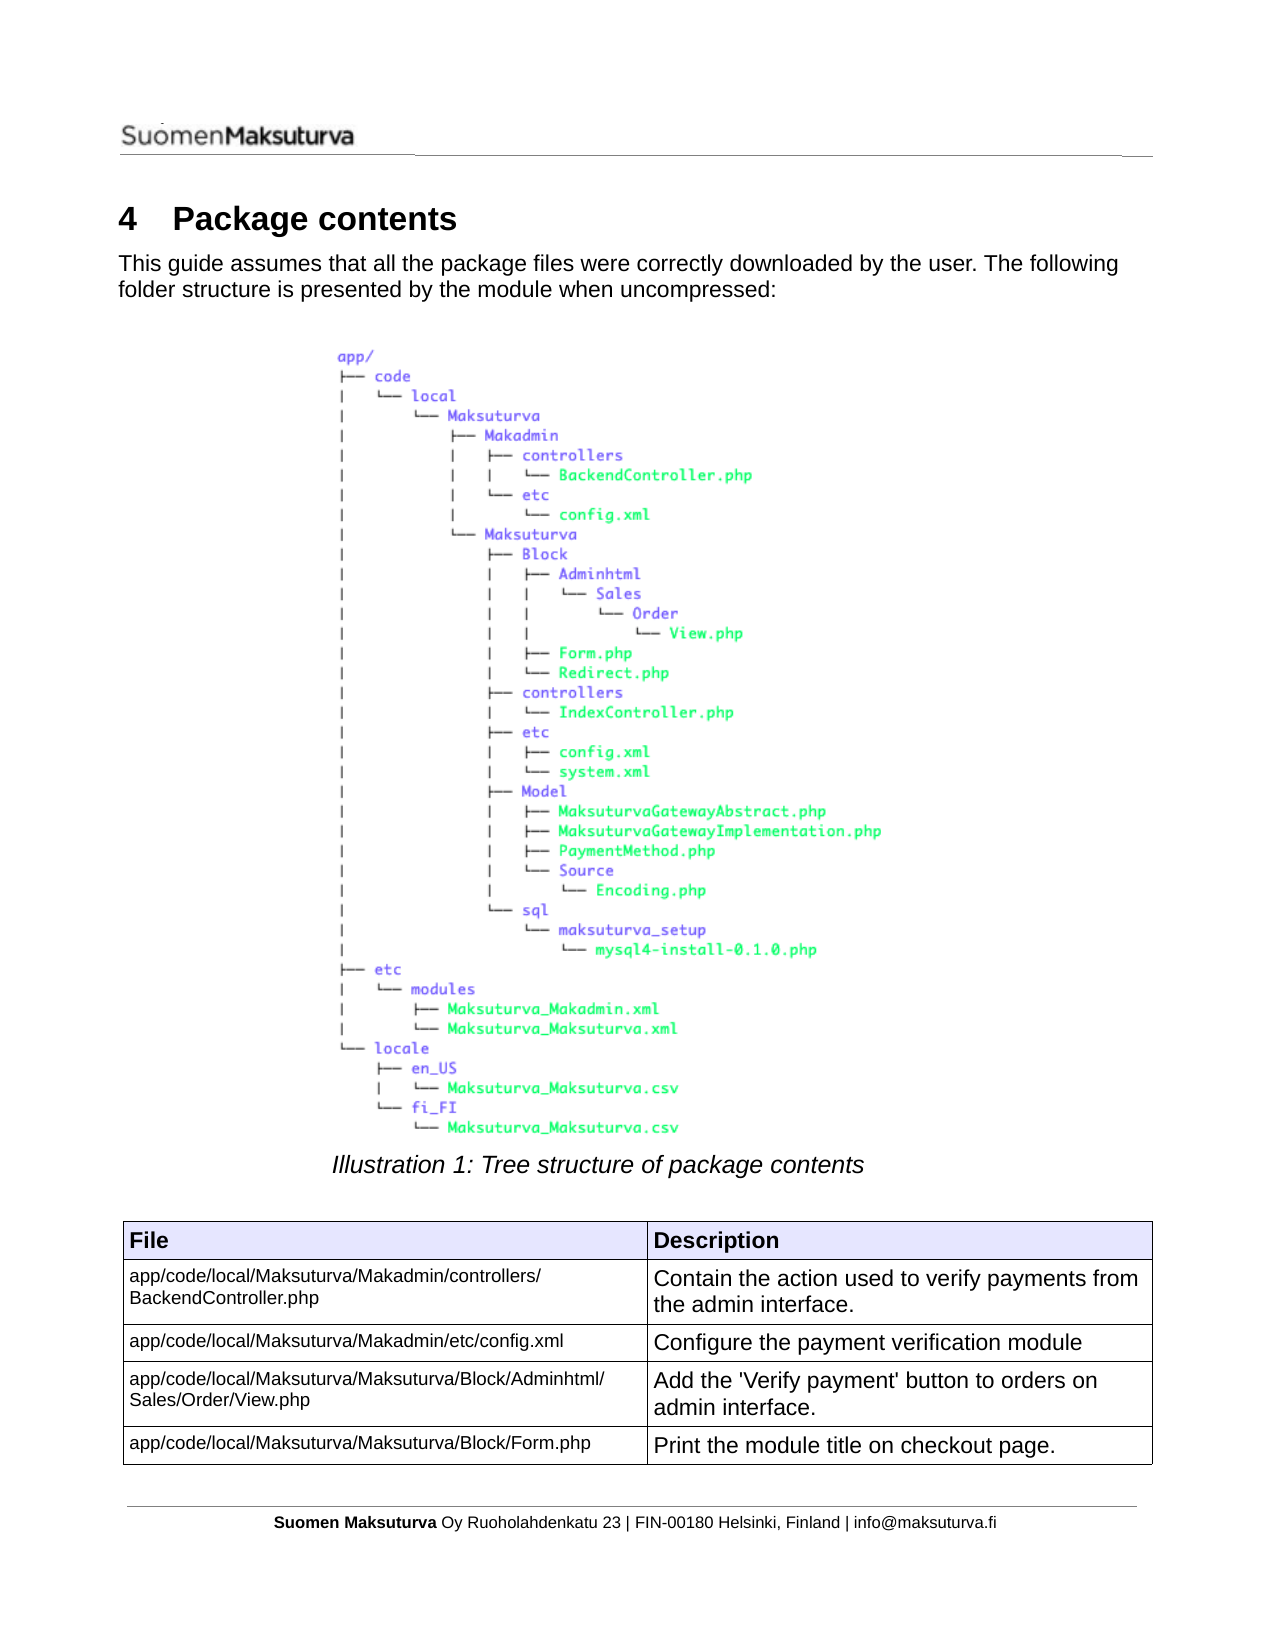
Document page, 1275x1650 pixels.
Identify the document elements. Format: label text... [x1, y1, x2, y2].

table_cell Contain the action used to verify payments from the admin interface. [648, 1260, 1152, 1323]
table_cell Print the module title on checkout page. [648, 1427, 1152, 1464]
text This guide assumes that all the package files were correctly downloaded by the user. The following folder structure is presented by the module when uncompressed: [118, 250, 1157, 303]
picture [331, 346, 910, 1150]
picture [120, 124, 358, 147]
text Illustration 1: Tree structure of package contents [332, 1150, 910, 1179]
table_cell Configure the payment verification module [648, 1325, 1152, 1361]
table_header Description [648, 1222, 1152, 1259]
table_header File [124, 1222, 647, 1259]
table_cell app/code/local/Maksuturva/Makadmin/etc/config.xml [124, 1325, 647, 1361]
subtitle Package contents [118, 199, 1157, 238]
table_cell app/code/local/Maksuturva/Maksuturva/Block/Adminhtml/Sales/Order/View.php [124, 1362, 647, 1426]
table_cell app/code/local/Maksuturva/Makadmin/controllers/BackendController.php [124, 1260, 647, 1323]
table_cell Add the 'Verify payment' button to orders on admin interface. [648, 1362, 1152, 1426]
table_cell app/code/local/Maksuturva/Maksuturva/Block/Form.php [124, 1427, 647, 1464]
